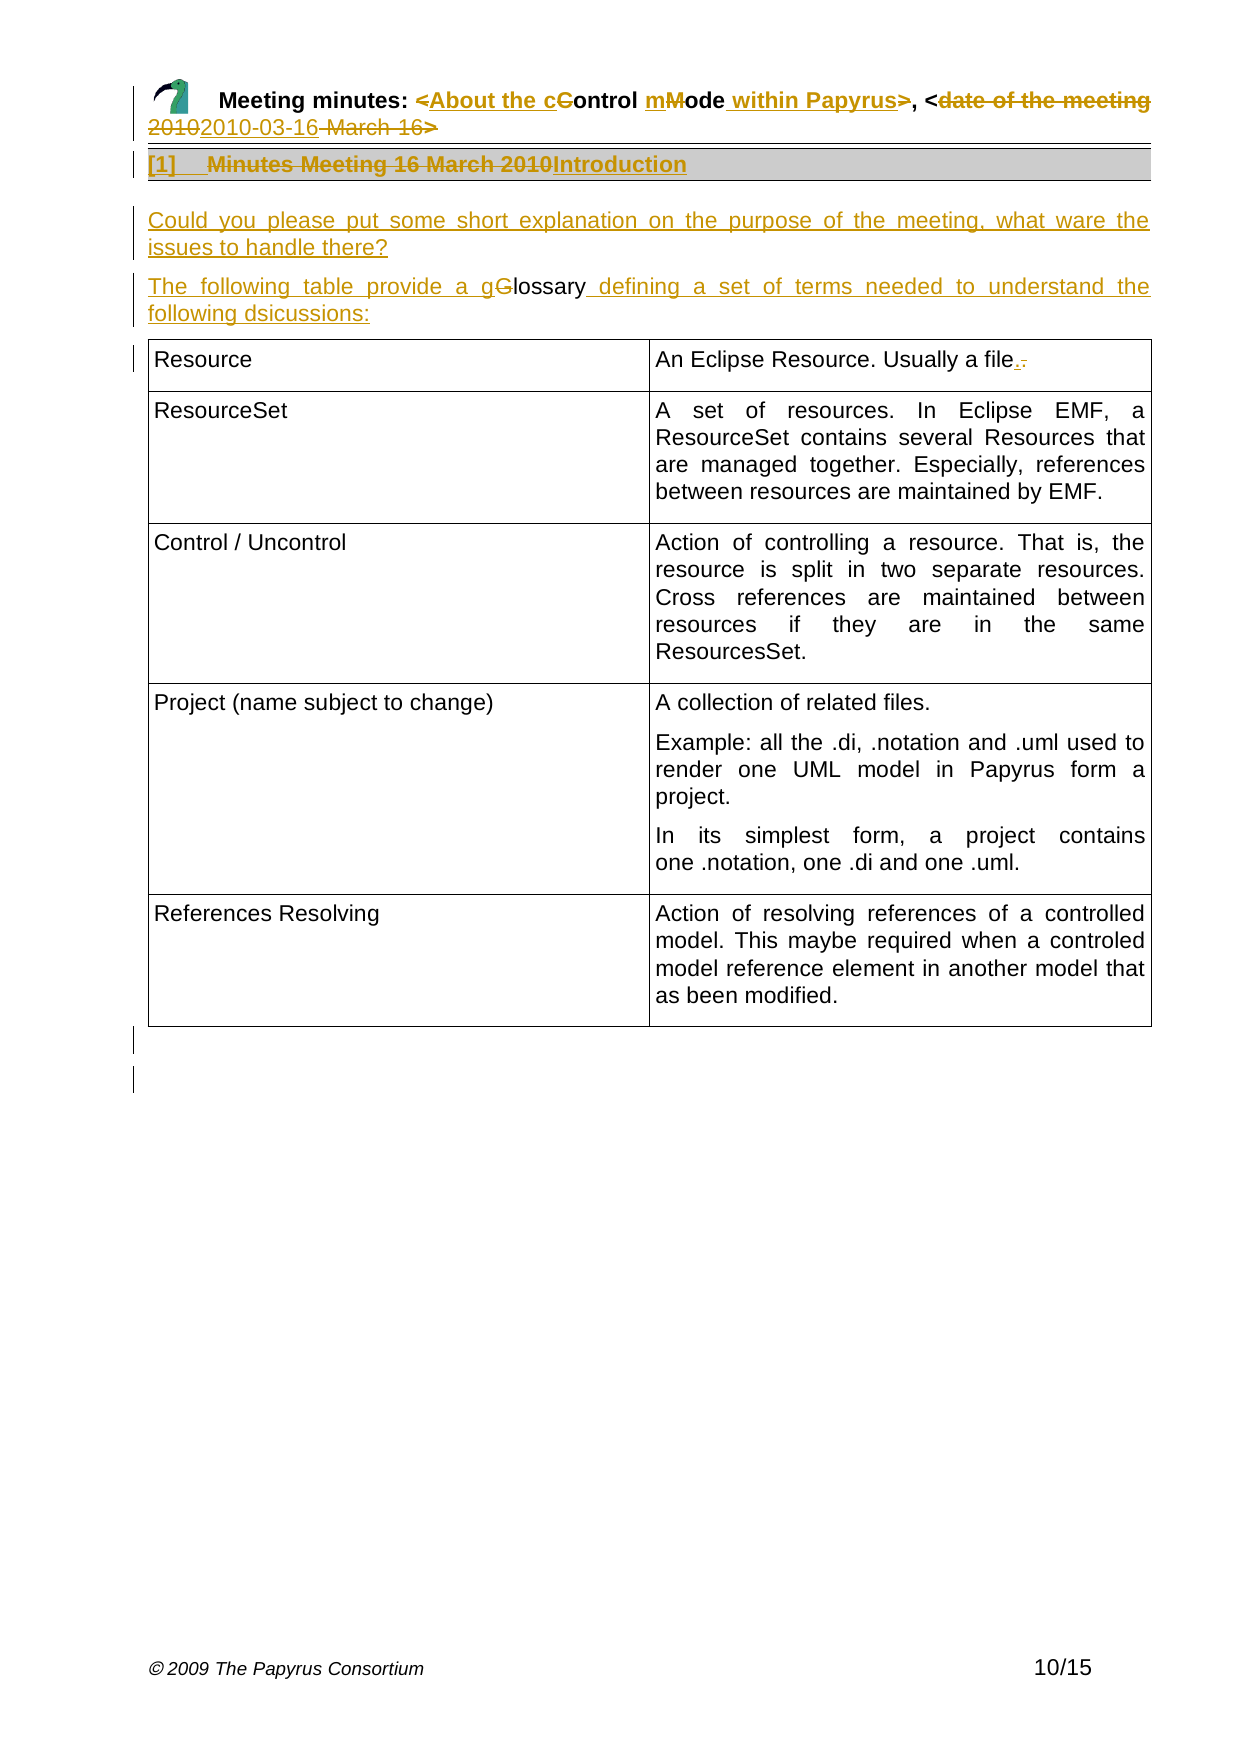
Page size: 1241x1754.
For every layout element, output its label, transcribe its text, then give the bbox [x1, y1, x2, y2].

table_cell A set of resources. In Eclipse EMF, a ResourceSet contains several Resources that are managed together. Especially, references between resources are maintained by EMF. [650, 392, 1151, 523]
table_cell References Resolving [149, 895, 649, 1026]
table_cell ResourceSet [149, 392, 649, 523]
picture [153, 79, 189, 114]
table_cell A collection of related files. Example: all the .di, .notation and .uml used to render one UML model in Papyrus form a project. In its simplest form, a project contains one .notation, one .di and one .uml. [650, 684, 1151, 894]
table_cell Control / Uncontrol [149, 524, 649, 682]
subtitle Introduction [148, 149, 1151, 180]
table_cell Action of controlling a resource. That is, the resource is split in two separate resources. Cross references are maintained between resources if they are in the same ResourcesSet. [650, 524, 1151, 682]
text Could you please put some short explanation on the purpose of the meeting, what ware the issues to handle there? [148, 206, 1151, 260]
table_cell Action of resolving references of a controlled model. This maybe required when a controled model reference element in another model that as been modified. [650, 895, 1151, 1026]
table_header Resource [149, 340, 649, 391]
table_header An Eclipse Resource. Usually a file. [650, 340, 1151, 391]
table_cell Project (name subject to change) [149, 684, 649, 894]
text The following table provide a glossary defining a set of terms needed to understand the following dsicussions: [148, 273, 1151, 327]
